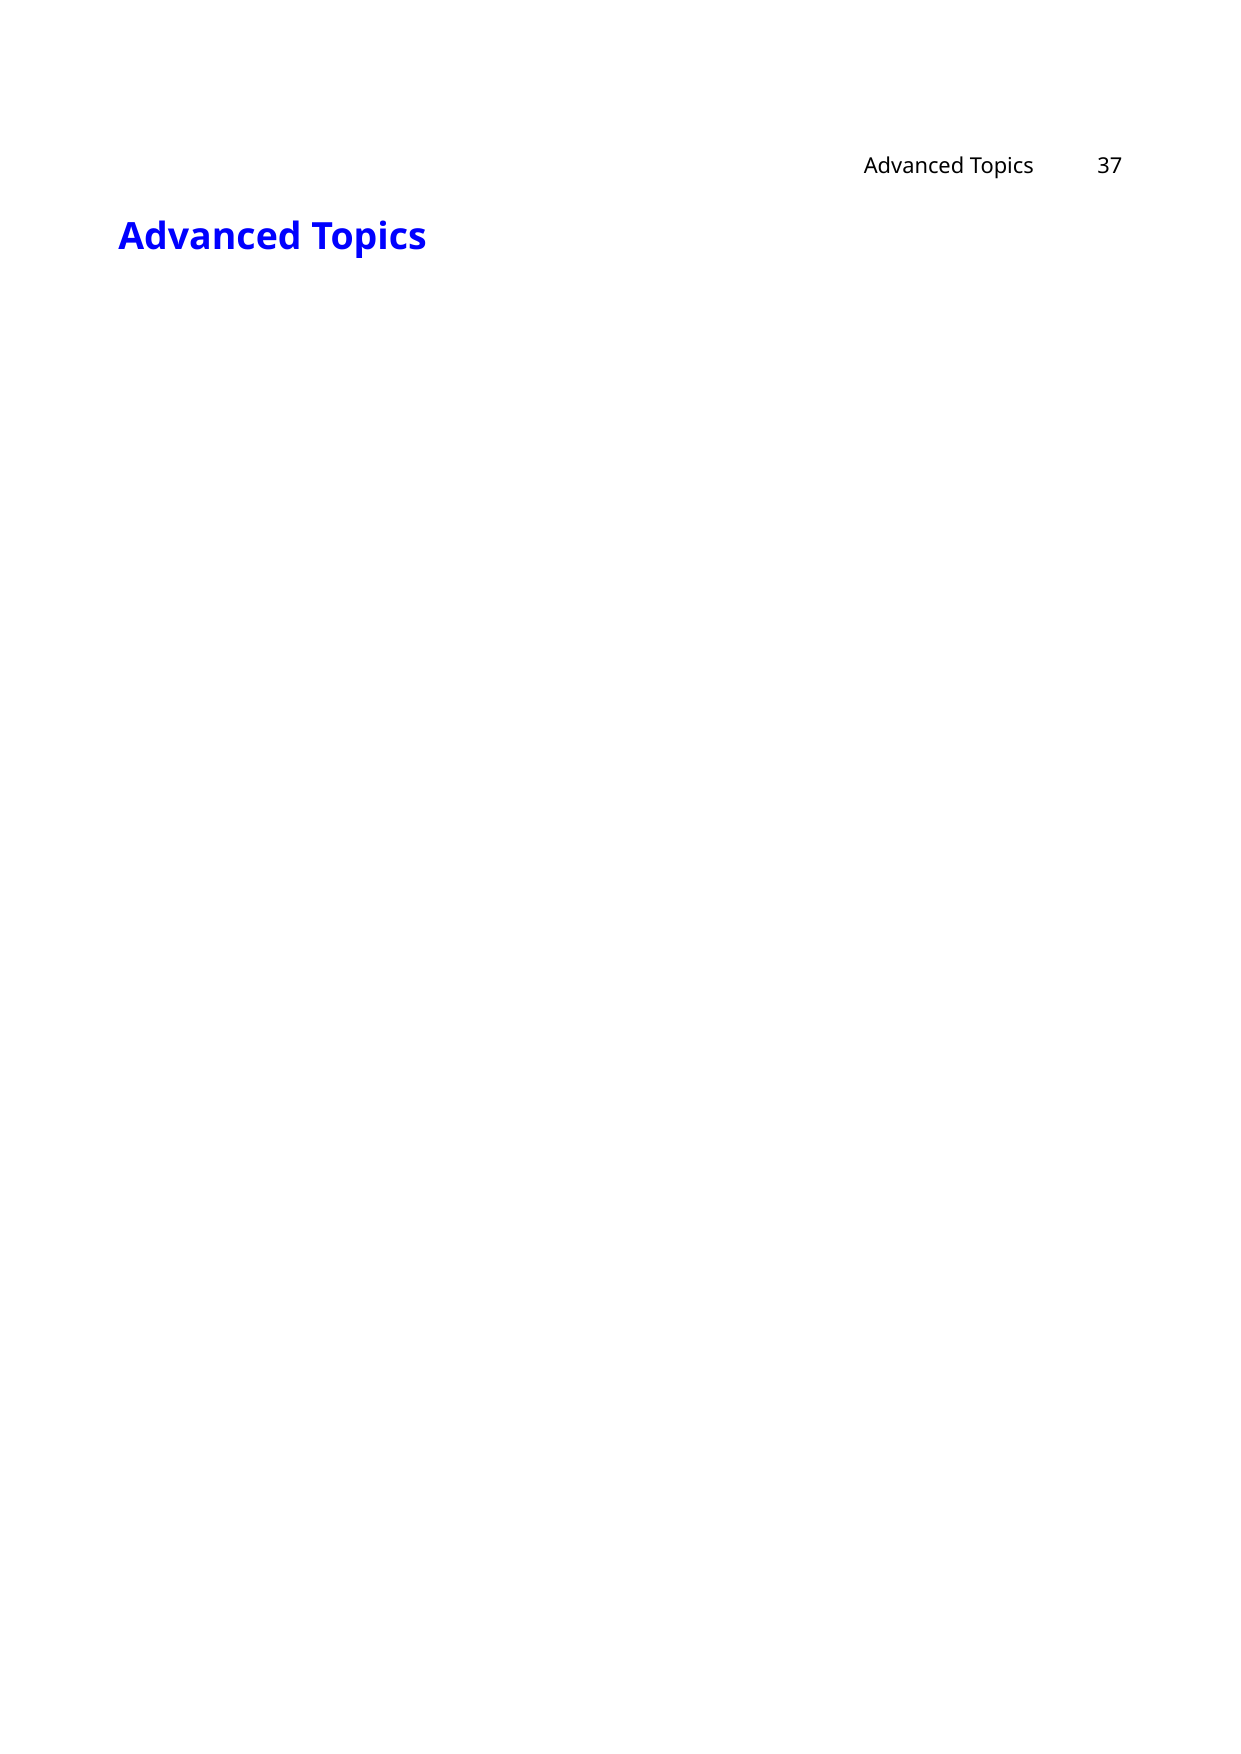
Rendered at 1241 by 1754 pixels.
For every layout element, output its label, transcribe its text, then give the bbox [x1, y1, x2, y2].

subtitle Advanced Topics [118, 209, 1122, 260]
